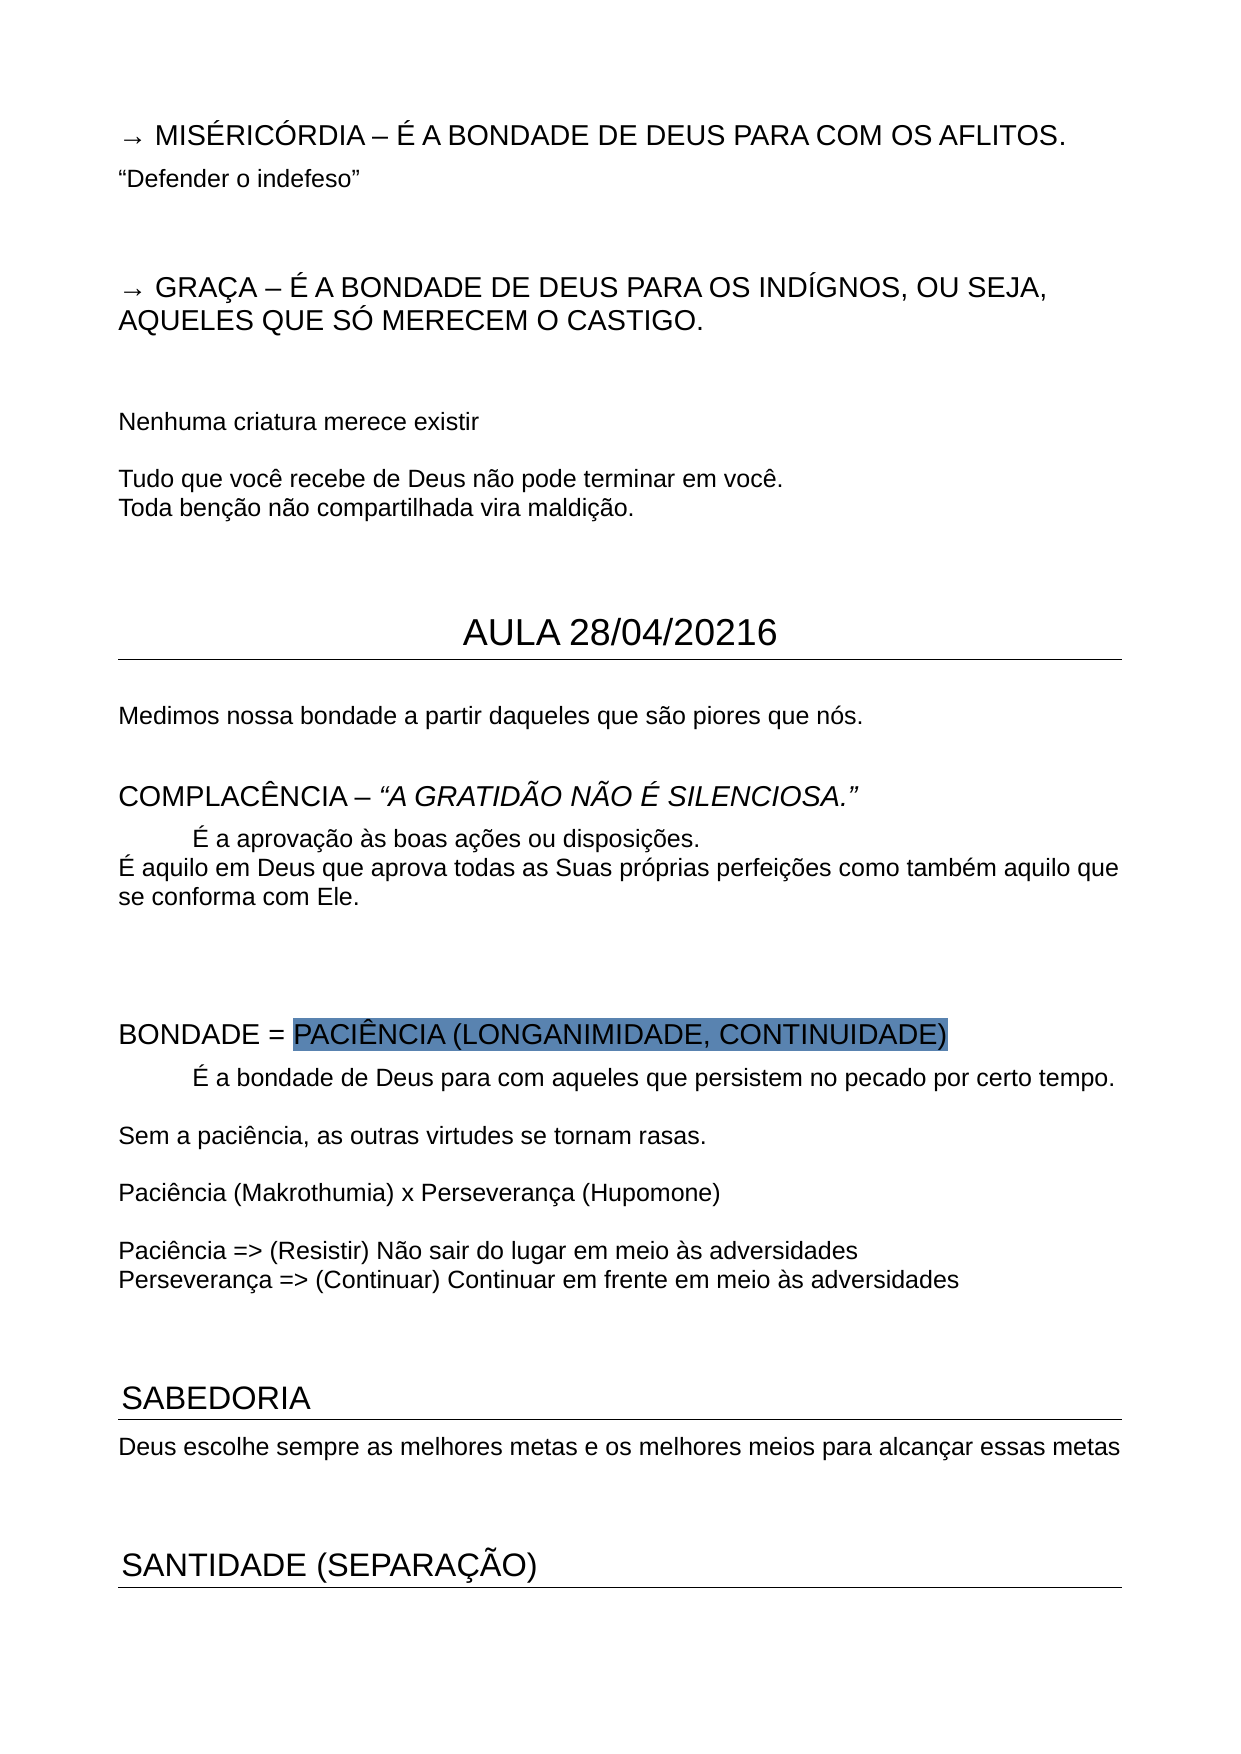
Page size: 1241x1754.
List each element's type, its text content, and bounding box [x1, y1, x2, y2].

text AUlA 28/04/20216 [118, 604, 1122, 659]
text Toda benção não compartilhada vira maldição. [118, 493, 1122, 522]
text Nenhuma criatura merece existir [118, 407, 1122, 436]
text Sem a paciência, as outras virtudes se tornam rasas. [118, 1121, 1122, 1149]
text Medimos nossa bondade a partir daqueles que são piores que nós. [118, 701, 1122, 729]
text Paciência (Makrothumia) x Perseverança (Hupomone) [118, 1178, 1122, 1207]
text É a aprovação às boas ações ou disposições. [118, 824, 1122, 853]
subtitle → MISÉRICÓRDIA – É a bondade de Deus para com os aflitos. [118, 118, 1122, 151]
text Perseverança => (Continuar) Continuar em frente em meio às adversidades [118, 1264, 1122, 1293]
text “Defender o indefeso” [118, 164, 1122, 192]
subtitle BONDADE = Paciência (longanimidade, continuidade) [118, 1018, 1122, 1051]
text Tudo que você recebe de Deus não pode terminar em você. [118, 464, 1122, 493]
subtitle COMPLACÊNCIA – “A GRATIDÃO NÃO É SILENCIOSA.” [118, 779, 1122, 812]
subtitle → GRAÇA – É a bondade de Deus para os indígnos, ou seja, aqueles que só merecem o castigo. [118, 271, 1122, 337]
text Paciência => (Resistir) Não sair do lugar em meio às adversidades [118, 1236, 1122, 1264]
subtitle SANTIDADE (separação) [118, 1543, 1122, 1587]
text É a bondade de Deus para com aqueles que persistem no pecado por certo tempo. [118, 1063, 1122, 1092]
text É aquilo em Deus que aprova todas as Suas próprias perfeições como também aquilo que se conforma com Ele. [118, 853, 1122, 911]
subtitle SABEDORIA [118, 1376, 1122, 1419]
text Deus escolhe sempre as melhores metas e os melhores meios para alcançar essas metas [118, 1432, 1122, 1461]
